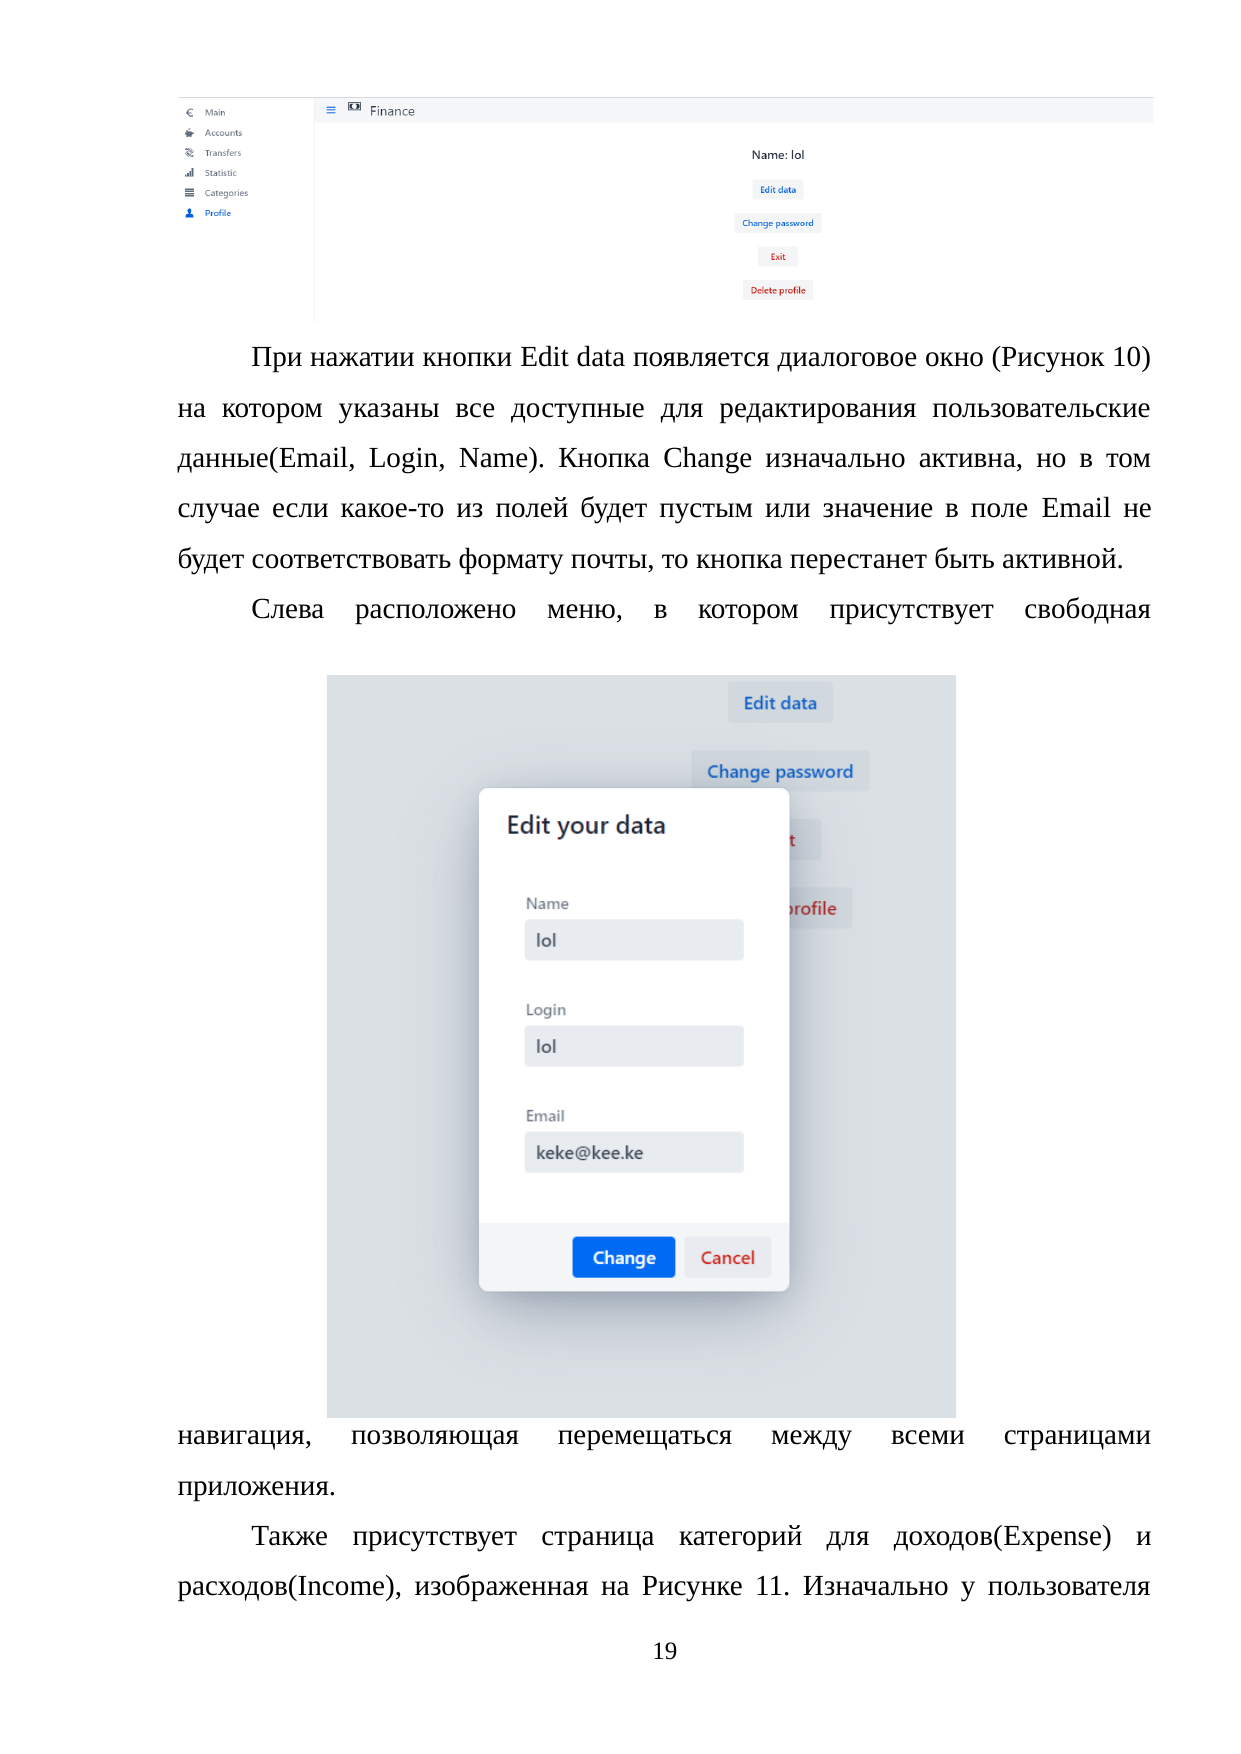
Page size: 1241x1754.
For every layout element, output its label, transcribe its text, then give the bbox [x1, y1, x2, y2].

text [327, 662, 956, 675]
text Слева расположено меню, в котором присутствует свободная навигация, позволяющая перемещаться между всеми страницами приложения. [177, 591, 1152, 1501]
text При нажатии кнопки Edit data появляется диалоговое окно (Рисунок 10) на котором указаны все доступные для редактирования пользовательские данные(Email, Login, Name). Кнопка Change изначально активна, но в том случае если какое-то из полей будет пустым или значение в поле Email не будет соответствовать формату почты, то кнопка перестанет быть активной. [177, 75, 1153, 574]
text Также присутствует страница категорий для доходов(Expense) и расходов(Income), изображенная на Рисунке 11. Изначально у пользователя [177, 1518, 1152, 1602]
